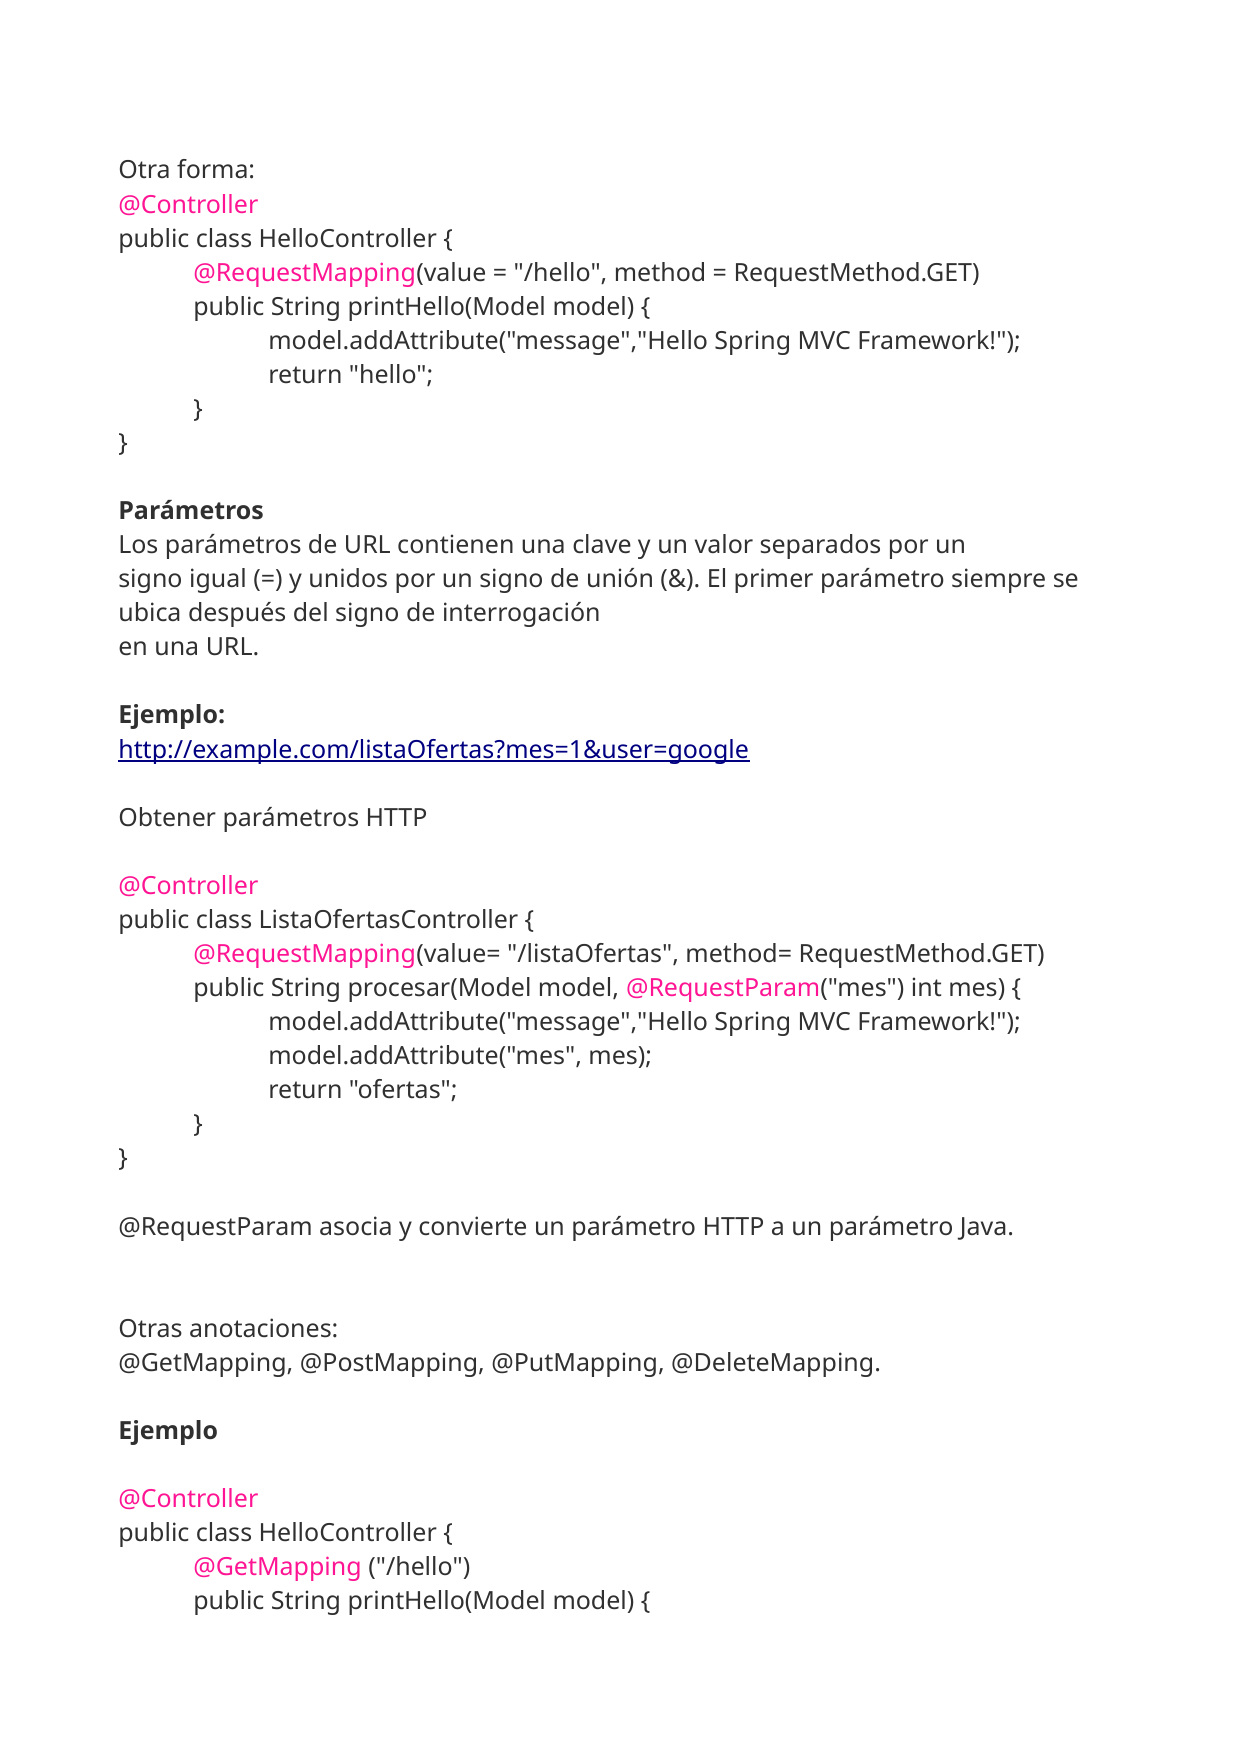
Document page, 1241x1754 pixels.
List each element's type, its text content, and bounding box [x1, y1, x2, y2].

text model.addAttribute("message","Hello Spring MVC Framework!"); [118, 1004, 1122, 1038]
text @GetMapping, @PostMapping, @PutMapping, @DeleteMapping. [118, 1344, 1122, 1378]
text @Controller [118, 186, 1122, 220]
text public String procesar(Model model, @RequestParam("mes") int mes) { [118, 970, 1122, 1004]
text Los parámetros de URL contienen una clave y un valor separados por un [118, 527, 1122, 561]
text public String printHello(Model model) { [118, 1583, 1122, 1617]
text @Controller [118, 867, 1122, 902]
text model.addAttribute("mes", mes); [118, 1038, 1122, 1072]
text } [118, 425, 1122, 459]
text Otra forma: [118, 152, 1122, 186]
text public class HelloController { [118, 1515, 1122, 1549]
text } [118, 391, 1122, 425]
text public String printHello(Model model) { [118, 288, 1122, 322]
text return "hello"; [118, 357, 1122, 391]
text } [118, 1106, 1122, 1140]
text public class HelloController { [118, 220, 1122, 254]
text public class ListaOfertasController { [118, 902, 1122, 936]
text @Controller [118, 1481, 1122, 1515]
text @RequestMapping(value = "/hello", method = RequestMethod.GET) [118, 254, 1122, 288]
text model.addAttribute("message","Hello Spring MVC Framework!"); [118, 322, 1122, 357]
text Ejemplo [118, 1412, 1122, 1447]
text Parámetros [118, 493, 1122, 527]
text Otras anotaciones: [118, 1310, 1122, 1344]
text Ejemplo: [118, 697, 1122, 731]
text return "ofertas"; [118, 1072, 1122, 1106]
text } [118, 1140, 1122, 1174]
text @RequestParam asocia y convierte un parámetro HTTP a un parámetro Java. [118, 1208, 1122, 1242]
text @RequestMapping(value= "/listaOfertas", method= RequestMethod.GET) [118, 936, 1122, 970]
text http://example.com/listaOfertas?mes=1&user=google [118, 731, 1122, 765]
text en una URL. [118, 629, 1122, 663]
text signo igual (=) y unidos por un signo de unión (&). El primer parámetro siempre se ubica después del signo de interrogación [118, 561, 1122, 629]
text Obtener parámetros HTTP [118, 799, 1122, 833]
text @GetMapping ("/hello") [118, 1549, 1122, 1583]
